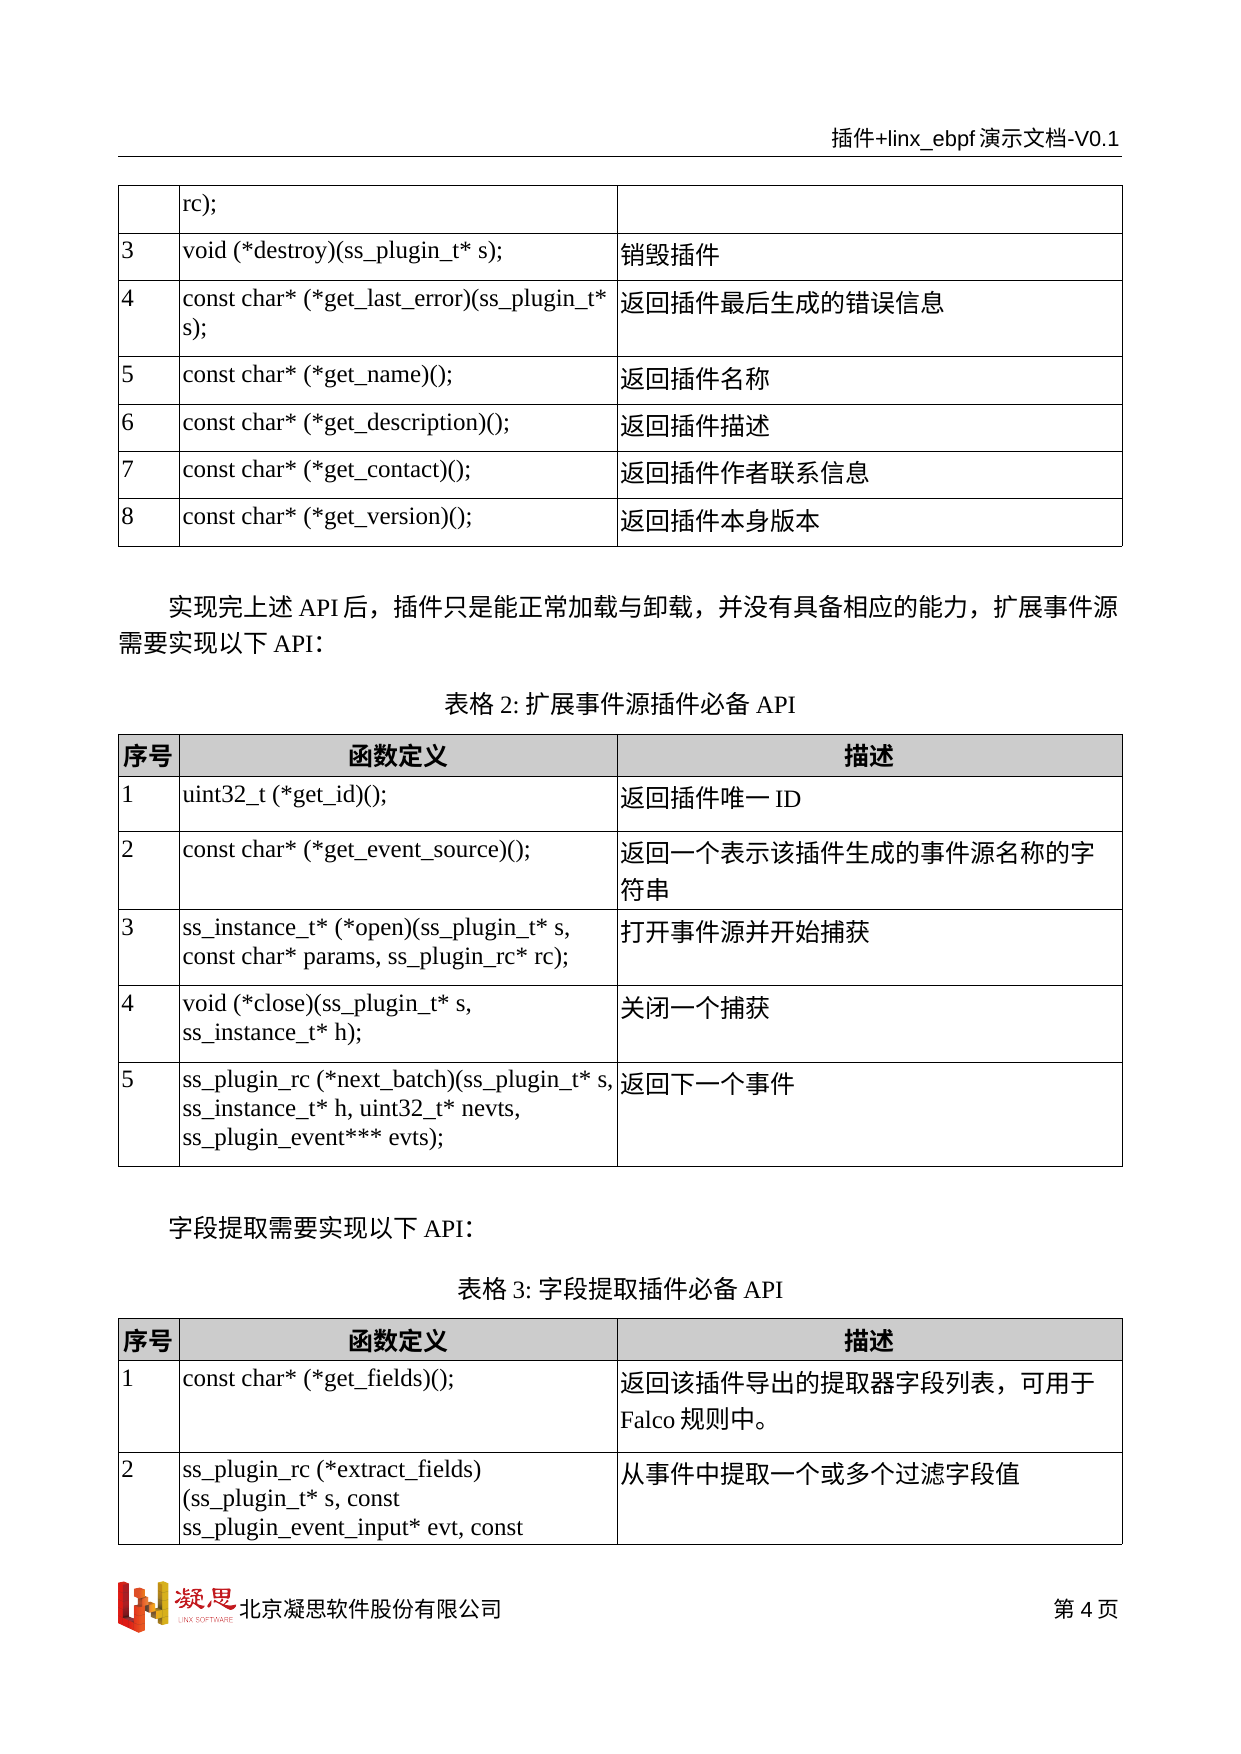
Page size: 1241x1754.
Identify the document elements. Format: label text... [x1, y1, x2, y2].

table_cell 返回该插件导出的提取器字段列表，可用于Falco规则中。 [618, 1361, 1122, 1452]
table_cell ss_plugin_rc (*next_batch)(ss_plugin_t* s, ss_instance_t* h, uint32_t* nevts, ss_plugin_event*** evts); [180, 1063, 617, 1166]
text 字段提取需要实现以下API： [118, 1208, 1122, 1244]
table_cell ss_instance_t* (*open)(ss_plugin_t* s, const char* params, ss_plugin_rc* rc); [180, 910, 617, 985]
table_cell void (*close)(ss_plugin_t* s, ss_instance_t* h); [180, 986, 617, 1062]
table_cell 返回一个表示该插件生成的事件源名称的字符串 [618, 832, 1122, 909]
table_cell 返回插件描述 [618, 405, 1122, 451]
table_cell const char* (*get_name)(); [180, 357, 617, 403]
table_cell const char* (*get_last_error)(ss_plugin_t* s); [180, 281, 617, 356]
table_header 函数定义 [180, 1319, 617, 1360]
table_cell const char* (*get_fields)(); [180, 1361, 617, 1452]
table_header 序号 [119, 1319, 179, 1360]
table_cell 2 [119, 1453, 179, 1544]
picture [118, 1581, 237, 1633]
table_cell 5 [119, 357, 179, 403]
table_cell const char* (*get_description)(); [180, 405, 617, 451]
table_cell 返回下一个事件 [618, 1063, 1122, 1166]
table_cell 4 [119, 281, 179, 356]
table_cell 6 [119, 405, 179, 451]
table_cell 1 [119, 777, 179, 831]
table_cell rc); [180, 186, 617, 233]
table_cell void (*destroy)(ss_plugin_t* s); [180, 234, 617, 280]
table_cell 从事件中提取一个或多个过滤字段值 [618, 1453, 1122, 1544]
table_cell const char* (*get_version)(); [180, 499, 617, 546]
table_cell ss_plugin_rc (*extract_fields)(ss_plugin_t* s, const ss_plugin_event_input* evt, const [180, 1453, 617, 1544]
table_cell const char* (*get_contact)(); [180, 452, 617, 498]
table_cell uint32_t (*get_id)(); [180, 777, 617, 831]
table_header 函数定义 [180, 735, 617, 776]
table_cell 2 [119, 832, 179, 909]
table_cell 1 [119, 1361, 179, 1452]
table_cell 5 [119, 1063, 179, 1166]
table_header 描述 [618, 735, 1122, 776]
table_cell 返回插件名称 [618, 357, 1122, 403]
text 表格 2: 扩展事件源插件必备API [118, 685, 1122, 721]
table_cell [119, 186, 179, 233]
text 实现完上述API后，插件只是能正常加载与卸载，并没有具备相应的能力，扩展事件源需要实现以下API： [118, 587, 1122, 660]
table_cell 3 [119, 910, 179, 985]
table_cell 3 [119, 234, 179, 280]
table_cell 销毁插件 [618, 234, 1122, 280]
table_cell [618, 186, 1122, 233]
table_cell 返回插件本身版本 [618, 499, 1122, 546]
table_cell 8 [119, 499, 179, 546]
table_cell 7 [119, 452, 179, 498]
table_cell 返回插件最后生成的错误信息 [618, 281, 1122, 356]
table_header 描述 [618, 1319, 1122, 1360]
text 表格 3: 字段提取插件必备API [118, 1269, 1122, 1306]
table_cell const char* (*get_event_source)(); [180, 832, 617, 909]
table_cell 返回插件作者联系信息 [618, 452, 1122, 498]
table_cell 返回插件唯一ID [618, 777, 1122, 831]
table_cell 4 [119, 986, 179, 1062]
table_header 序号 [119, 735, 179, 776]
table_cell 打开事件源并开始捕获 [618, 910, 1122, 985]
table_cell 关闭一个捕获 [618, 986, 1122, 1062]
